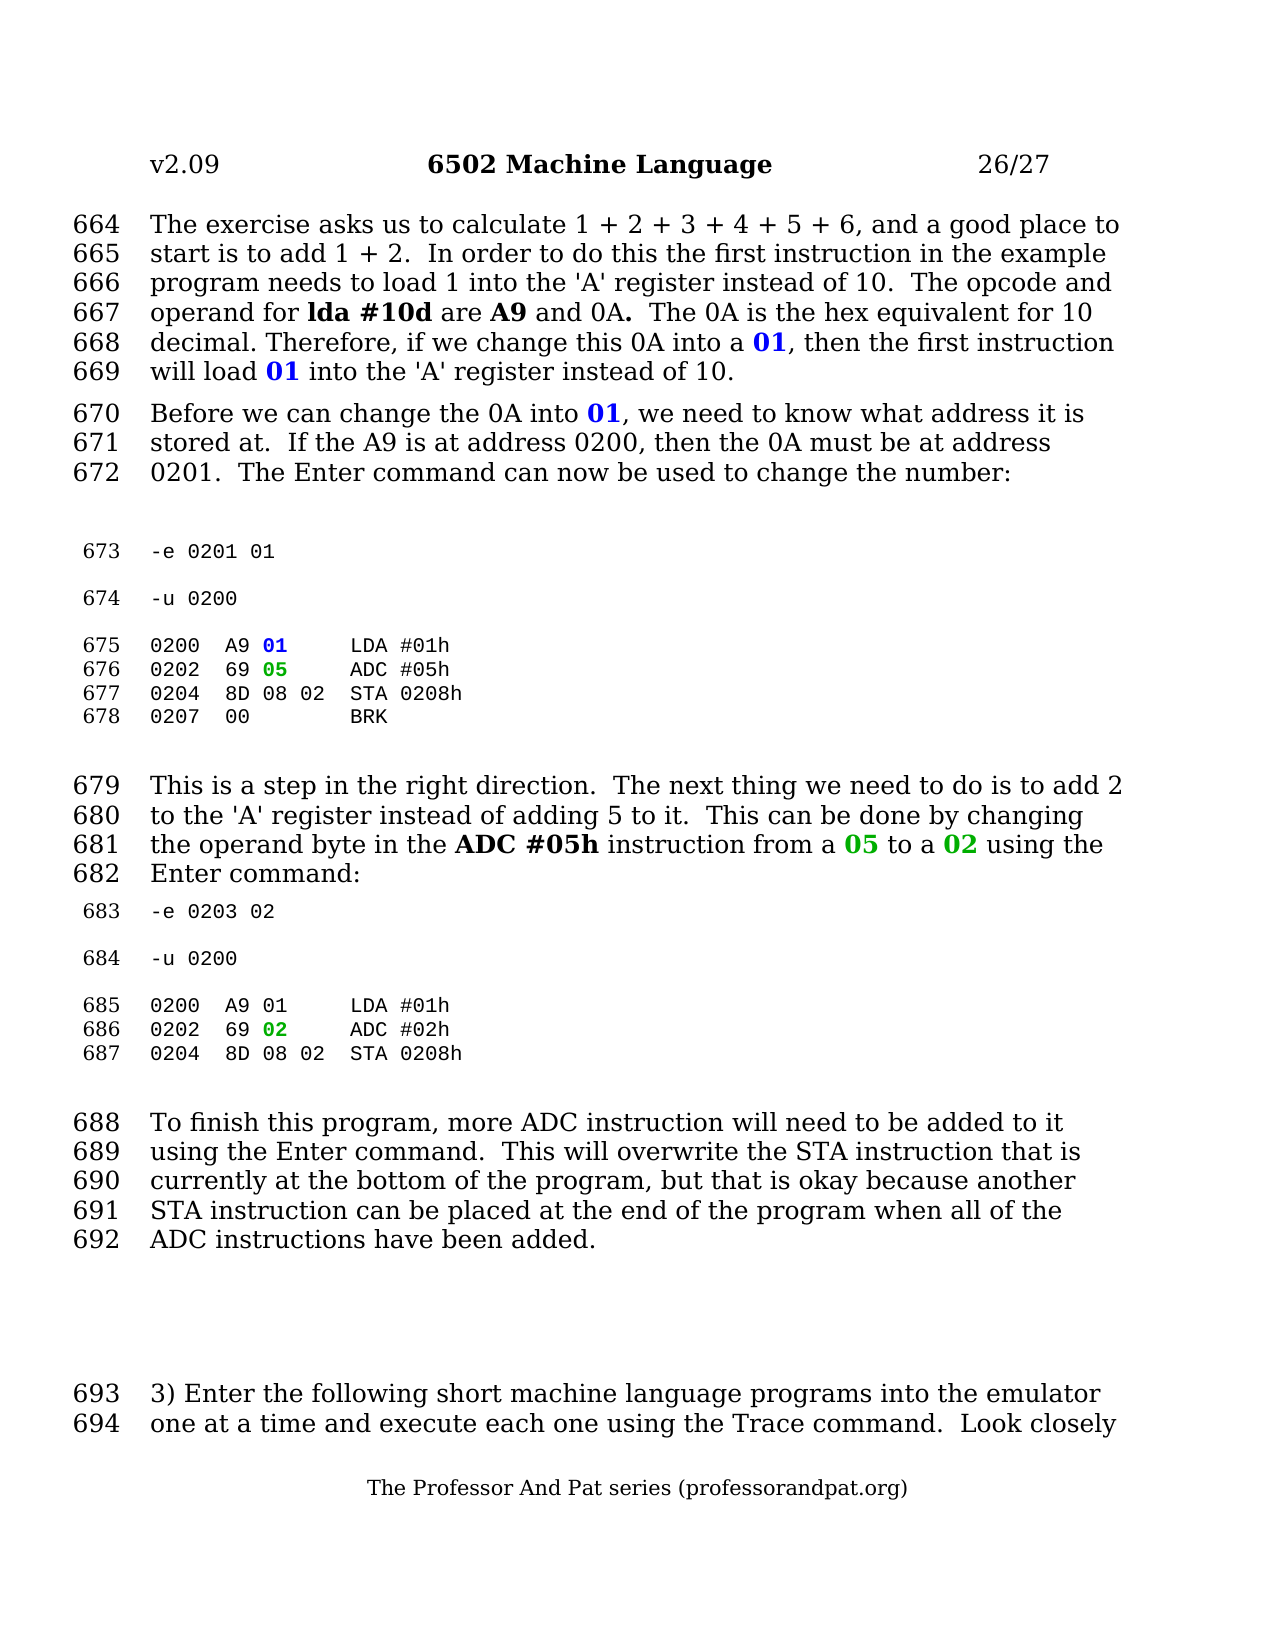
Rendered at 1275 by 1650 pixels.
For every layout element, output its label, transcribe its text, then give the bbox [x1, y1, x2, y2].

text 0202 69 02 ADC #02h [150, 1019, 1125, 1043]
text 0200 A9 01 LDA #01h [150, 996, 1125, 1019]
text -u 0200 [150, 588, 1125, 612]
text 0202 69 05 ADC #05h [150, 659, 1125, 683]
text -e 0201 01 [150, 541, 1125, 565]
text This is a step in the right direction. The next thing we need to do is to add 2 to the 'A' register instead of adding 5 to it. This can be done by changing the operand byte in the ADC #05h instruction from a 05 to a 02 using the Enter command: [150, 772, 1125, 889]
text -e 0203 02 [150, 901, 1125, 925]
text 0200 A9 01 LDA #01h [150, 636, 1125, 659]
text 0204 8D 08 02 STA 0208h [150, 1043, 1125, 1066]
text 0207 00 BRK [150, 706, 1125, 730]
text 0204 8D 08 02 STA 0208h [150, 683, 1125, 706]
text To finish this program, more ADC instruction will need to be added to it using the Enter command. This will overwrite the STA instruction that is currently at the bottom of the program, but that is okay because another STA instruction can be placed at the end of the program when all of the ADC instructions have been added. [150, 1108, 1125, 1254]
text -u 0200 [150, 948, 1125, 972]
text Before we can change the 0A into 01, we need to know what address it is stored at. If the A9 is at address 0200, then the 0A must be at address 0201. The Enter command can now be used to change the number: [150, 399, 1125, 487]
text 3) Enter the following short machine language programs into the emulator one at a time and execute each one using the Trace command. Look closely [150, 1380, 1125, 1438]
text The exercise asks us to calculate 1 + 2 + 3 + 4 + 5 + 6, and a good place to start is to add 1 + 2. In order to do this the first instruction in the example program needs to load 1 into the 'A' register instead of 10. The opcode and operand for lda #10d are A9 and 0A. The 0A is the hex equivalent for 10 decimal. Therefore, if we change this 0A into a 01, then the first instruction will load 01 into the 'A' register instead of 10. [150, 210, 1125, 387]
